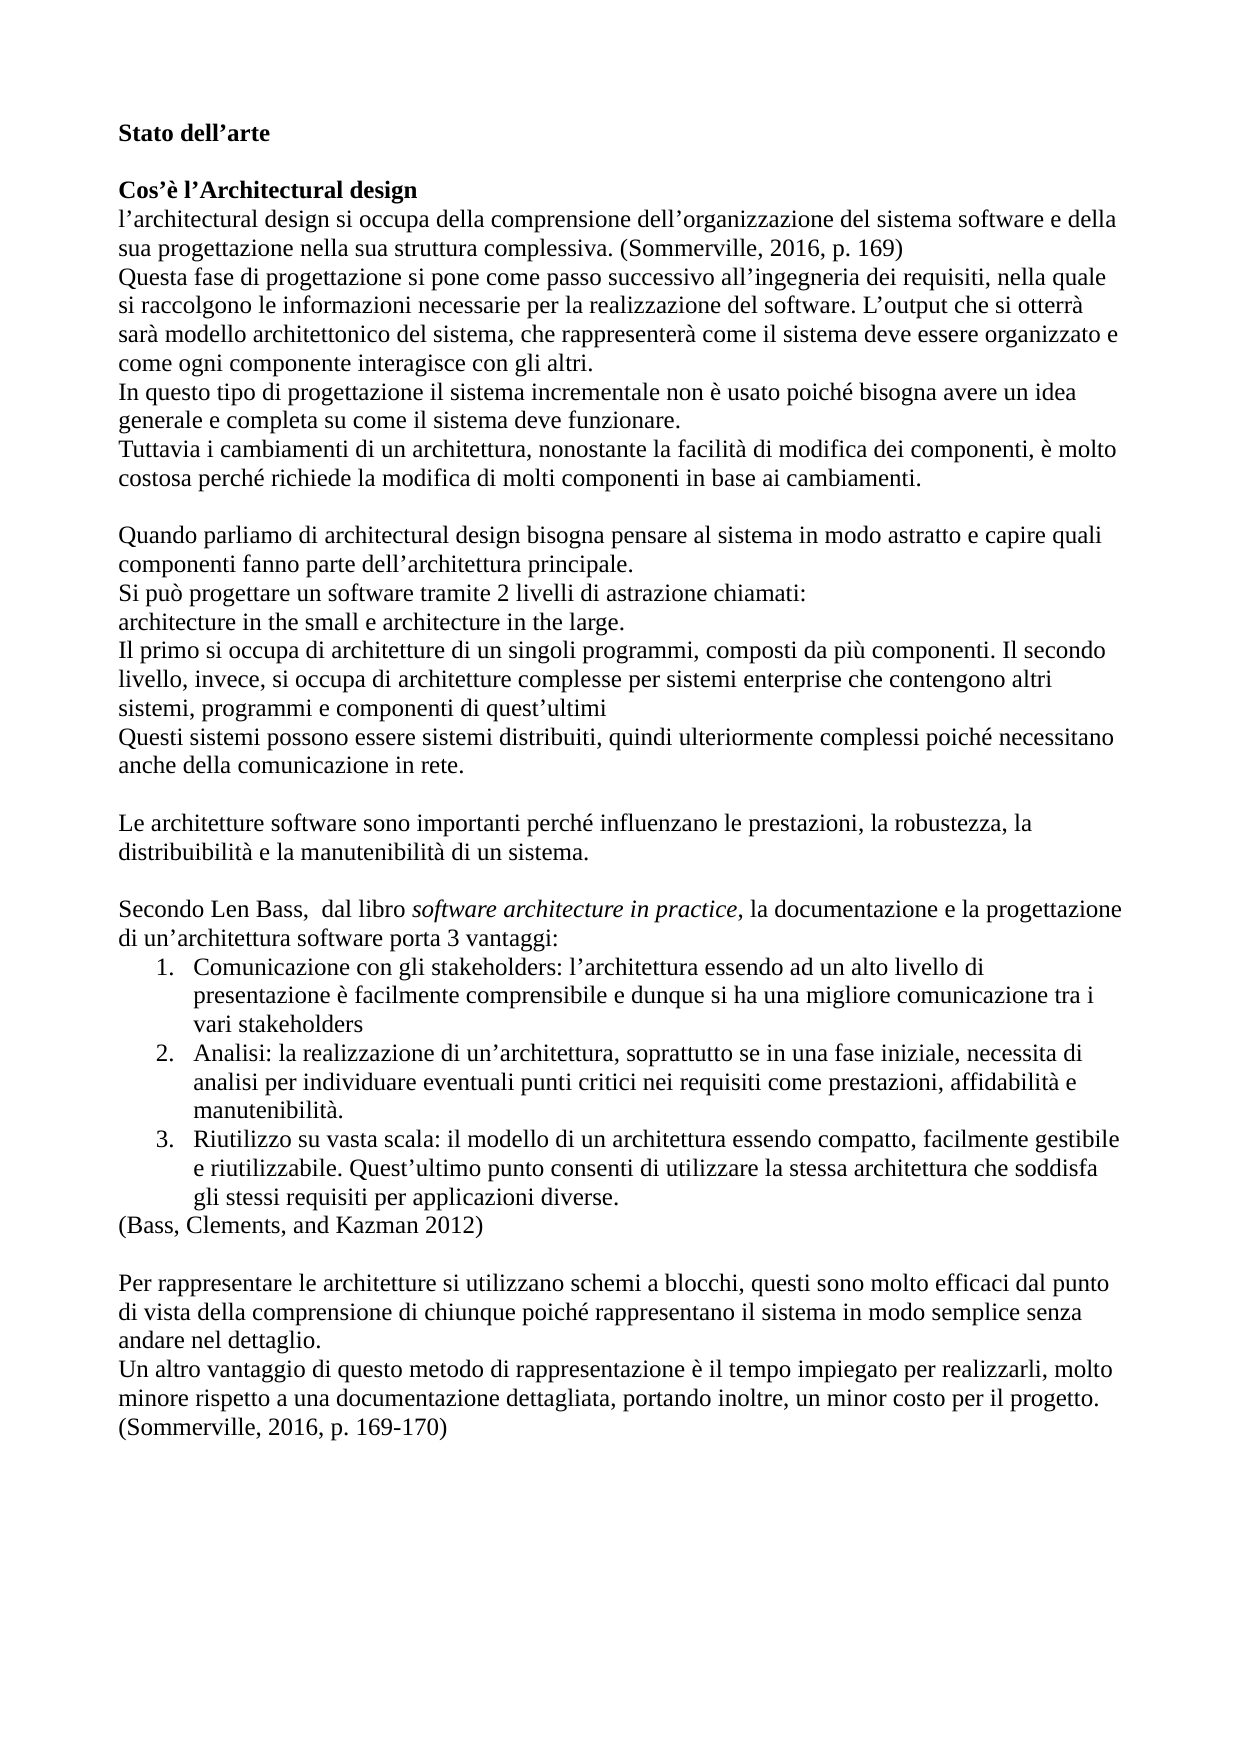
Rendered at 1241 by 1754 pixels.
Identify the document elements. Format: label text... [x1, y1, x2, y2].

list Comunicazione con gli stakeholders: l’architettura essendo ad un alto livello di presentazione è facilmente comprensibile e dunque si ha una migliore comunicazione tra i vari stakeholders [156, 952, 1122, 1038]
text In questo tipo di progettazione il sistema incrementale non è usato poiché bisogna avere un idea generale e completa su come il sistema deve funzionare. [118, 377, 1122, 434]
text Un altro vantaggio di questo metodo di rappresentazione è il tempo impiegato per realizzarli, molto minore rispetto a una documentazione dettagliata, portando inoltre, un minor costo per il progetto. [118, 1354, 1122, 1412]
text l’architectural design si occupa della comprensione dell’organizzazione del sistema software e della sua progettazione nella sua struttura complessiva. (Sommerville, 2016, p. 169) [118, 204, 1122, 262]
text architecture in the small e architecture in the large. [118, 607, 1122, 636]
text Tuttavia i cambiamenti di un architettura, nonostante la facilità di modifica dei componenti, è molto costosa perché richiede la modifica di molti componenti in base ai cambiamenti. [118, 434, 1122, 492]
text Si può progettare un software tramite 2 livelli di astrazione chiamati: [118, 578, 1122, 607]
text Per rappresentare le architetture si utilizzano schemi a blocchi, questi sono molto efficaci dal punto di vista della comprensione di chiunque poiché rappresentano il sistema in modo semplice senza andare nel dettaglio. [118, 1268, 1122, 1354]
text (Bass, Clements, and Kazman 2012) [118, 1211, 1122, 1239]
list Analisi: la realizzazione di un’architettura, soprattutto se in una fase iniziale, necessita di analisi per individuare eventuali punti critici nei requisiti come prestazioni, affidabilità e manutenibilità. [156, 1038, 1122, 1124]
text Secondo Len Bass, dal libro software architecture in practice, la documentazione e la progettazione di un’architettura software porta 3 vantaggi: [118, 894, 1122, 952]
text Questi sistemi possono essere sistemi distribuiti, quindi ulteriormente complessi poiché necessitano anche della comunicazione in rete. [118, 722, 1122, 779]
text Il primo si occupa di architetture di un singoli programmi, composti da più componenti. Il secondo livello, invece, si occupa di architetture complesse per sistemi enterprise che contengono altri sistemi, programmi e componenti di quest’ultimi [118, 636, 1122, 722]
text Le architetture software sono importanti perché influenzano le prestazioni, la robustezza, la distribuibilità e la manutenibilità di un sistema. [118, 808, 1122, 866]
text Questa fase di progettazione si pone come passo successivo all’ingegneria dei requisiti, nella quale si raccolgono le informazioni necessarie per la realizzazione del software. L’output che si otterrà sarà modello architettonico del sistema, che rappresenterà come il sistema deve essere organizzato e come ogni componente interagisce con gli altri. [118, 262, 1122, 377]
text Quando parliamo di architectural design bisogna pensare al sistema in modo astratto e capire quali componenti fanno parte dell’architettura principale. [118, 521, 1122, 578]
list Riutilizzo su vasta scala: il modello di un architettura essendo compatto, facilmente gestibile e riutilizzabile. Quest’ultimo punto consenti di utilizzare la stessa architettura che soddisfa gli stessi requisiti per applicazioni diverse. [156, 1124, 1122, 1211]
text Cos’è l’Architectural design [118, 176, 1122, 204]
text Stato dell’arte [118, 118, 1122, 147]
text (Sommerville, 2016, p. 169-170) [118, 1412, 1122, 1441]
